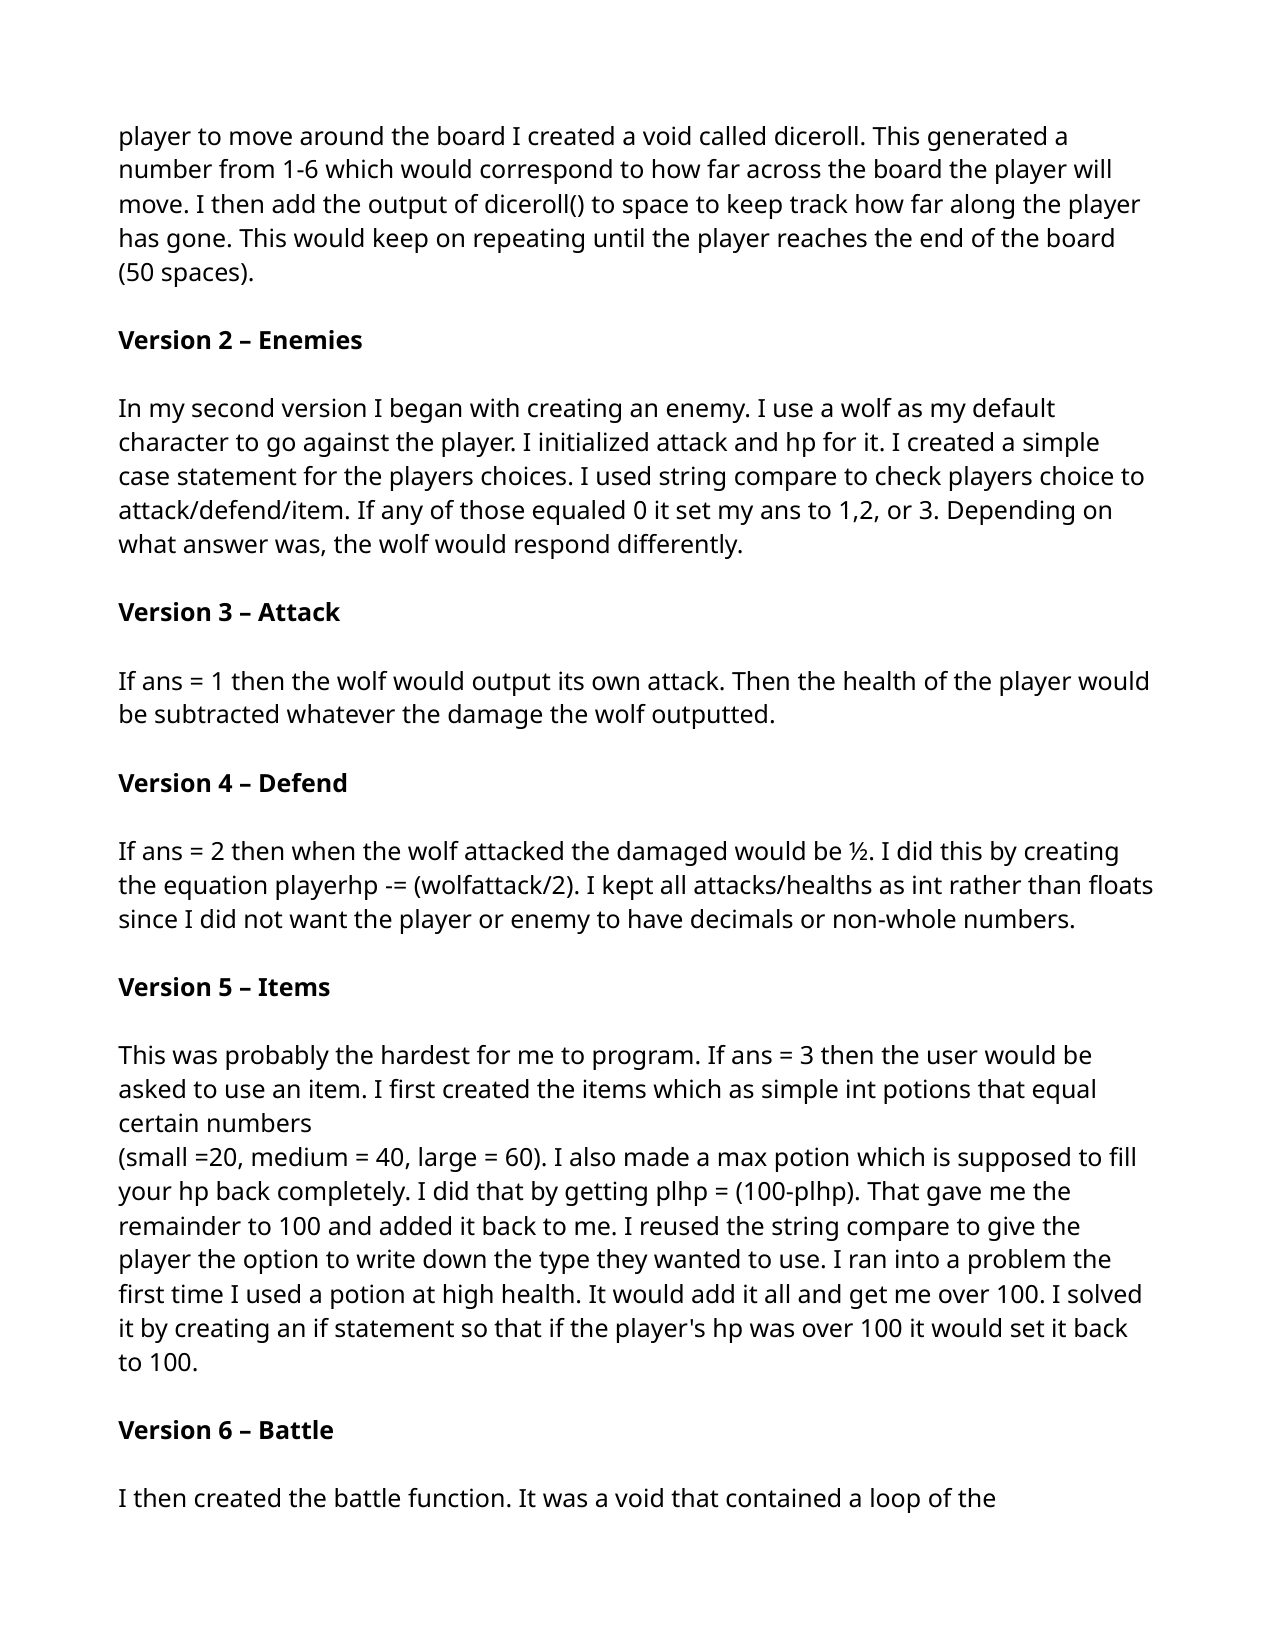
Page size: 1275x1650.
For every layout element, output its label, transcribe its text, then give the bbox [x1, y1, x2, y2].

text Version 5 – Items [118, 970, 1157, 1004]
text If ans = 2 then when the wolf attacked the damaged would be ½. I did this by creating the equation playerhp -= (wolfattack/2). I kept all attacks/healths as int rather than floats since I did not want the player or enemy to have decimals or non-whole numbers. [118, 833, 1157, 936]
text In my second version I began with creating an enemy. I use a wolf as my default character to go against the player. I initialized attack and hp for it. I created a simple case statement for the players choices. I used string compare to check players choice to attack/defend/item. If any of those equaled 0 it set my ans to 1,2, or 3. Depending on what answer was, the wolf would respond differently. [118, 391, 1157, 561]
text Version 4 – Defend [118, 765, 1157, 799]
text (small =20, medium = 40, large = 60). I also made a max potion which is supposed to fill your hp back completely. I did that by getting plhp = (100-plhp). That gave me the remainder to 100 and added it back to me. I reused the string compare to give the player the option to write down the type they wanted to use. I ran into a problem the first time I used a potion at high health. It would add it all and get me over 100. I solved it by creating an if statement so that if the player's hp was over 100 it would set it back to 100. [118, 1140, 1157, 1378]
text Version 6 – Battle [118, 1412, 1157, 1447]
text player to move around the board I created a void called diceroll. This generated a number from 1-6 which would correspond to how far across the board the player will move. I then add the output of diceroll() to space to keep track how far along the player has gone. This would keep on repeating until the player reaches the end of the board (50 spaces). [118, 118, 1157, 288]
text I then created the battle function. It was a void that contained a loop of the [118, 1481, 1157, 1515]
text Version 3 – Attack [118, 595, 1157, 629]
text Version 2 – Enemies [118, 322, 1157, 357]
text This was probably the hardest for me to program. If ans = 3 then the user would be asked to use an item. I first created the items which as simple int potions that equal certain numbers [118, 1038, 1157, 1140]
text If ans = 1 then the wolf would output its own attack. Then the health of the player would be subtracted whatever the damage the wolf outputted. [118, 663, 1157, 731]
